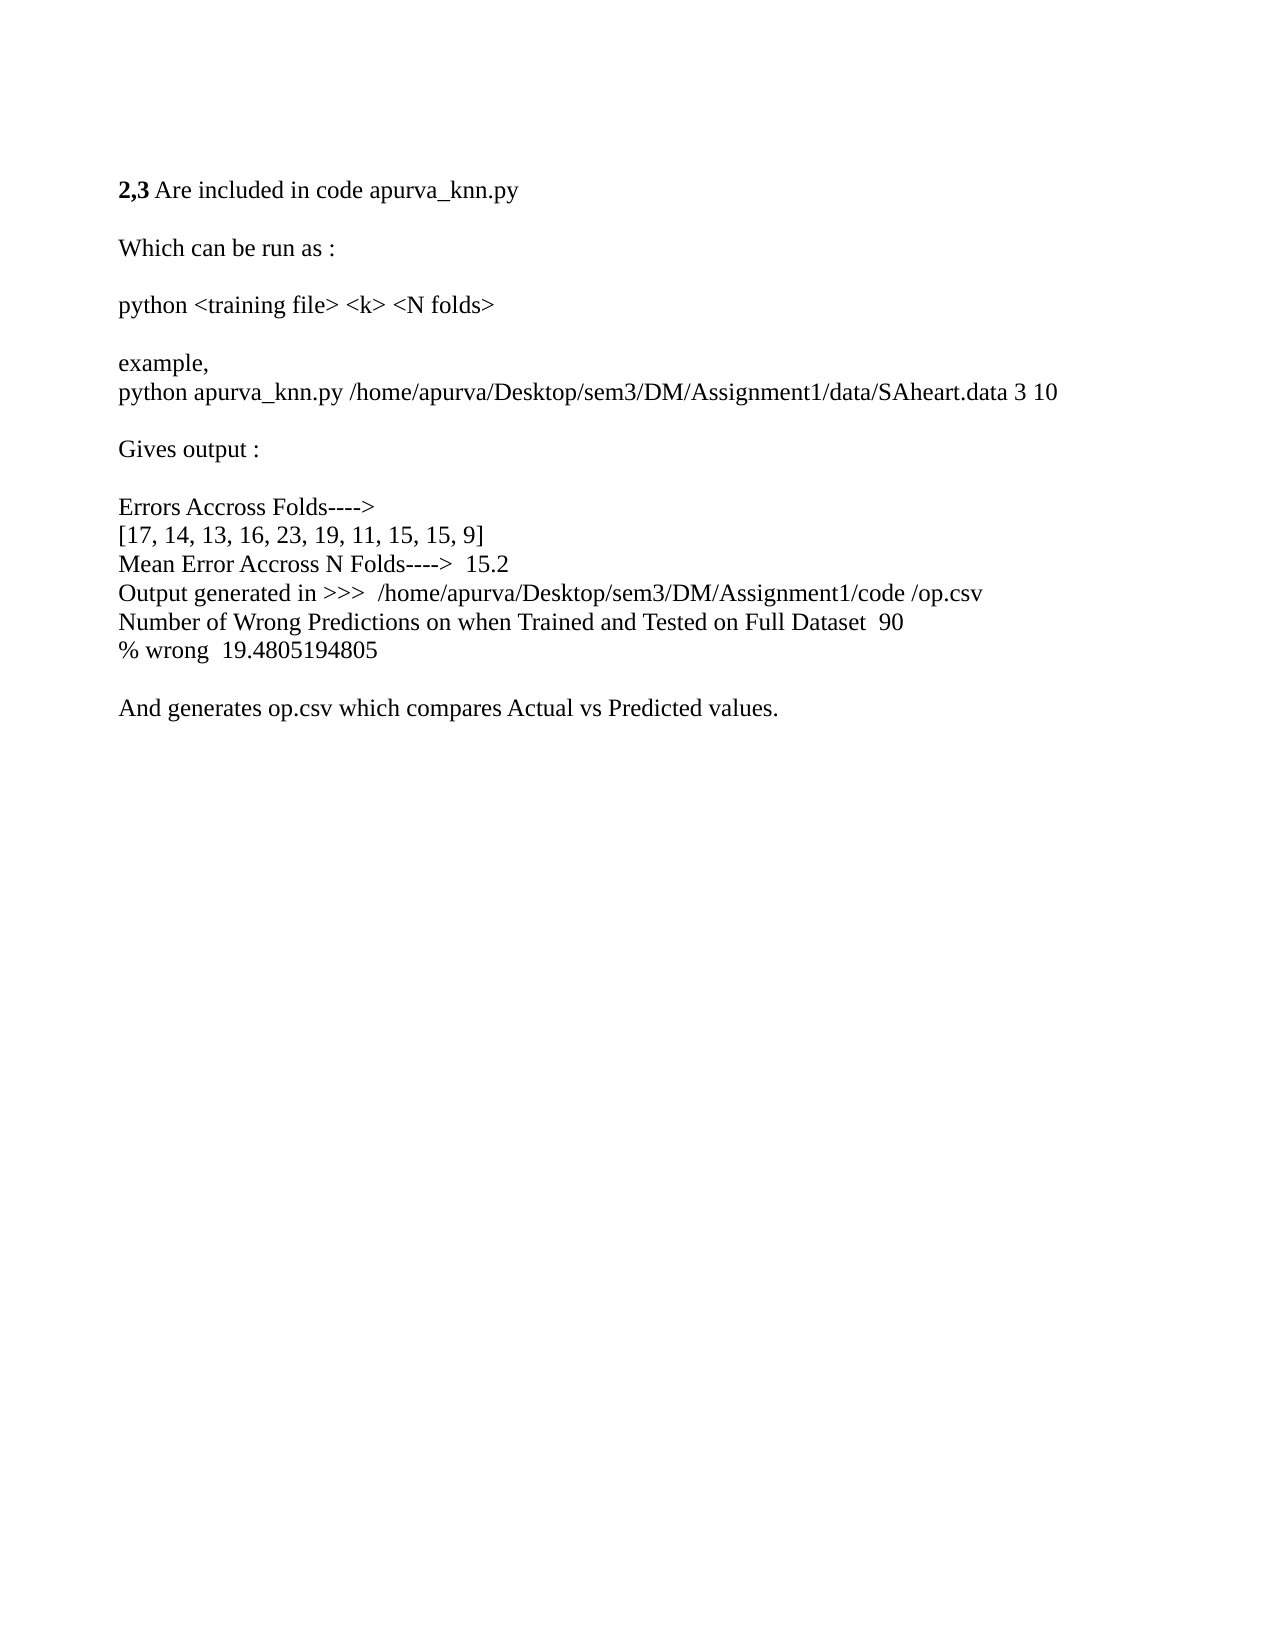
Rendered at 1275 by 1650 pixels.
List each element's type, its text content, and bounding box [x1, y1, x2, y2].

text 2,3 Are included in code apurva_knn.py [118, 176, 1157, 204]
text Number of Wrong Predictions on when Trained and Tested on Full Dataset 90 [118, 607, 1157, 636]
text Which can be run as : [118, 233, 1157, 262]
text Gives output : [118, 434, 1157, 463]
text python apurva_knn.py /home/apurva/Desktop/sem3/DM/Assignment1/data/SAheart.data 3 10 [118, 377, 1157, 406]
text Mean Error Accross N Folds----> 15.2 [118, 549, 1157, 578]
text % wrong 19.4805194805 [118, 636, 1157, 664]
text python <training file> <k> <N folds> [118, 291, 1157, 319]
text example, [118, 348, 1157, 377]
text [17, 14, 13, 16, 23, 19, 11, 15, 15, 9] [118, 521, 1157, 549]
text And generates op.csv which compares Actual vs Predicted values. [118, 693, 1157, 722]
text Output generated in >>> /home/apurva/Desktop/sem3/DM/Assignment1/code /op.csv [118, 578, 1157, 607]
text Errors Accross Folds----> [118, 492, 1157, 521]
